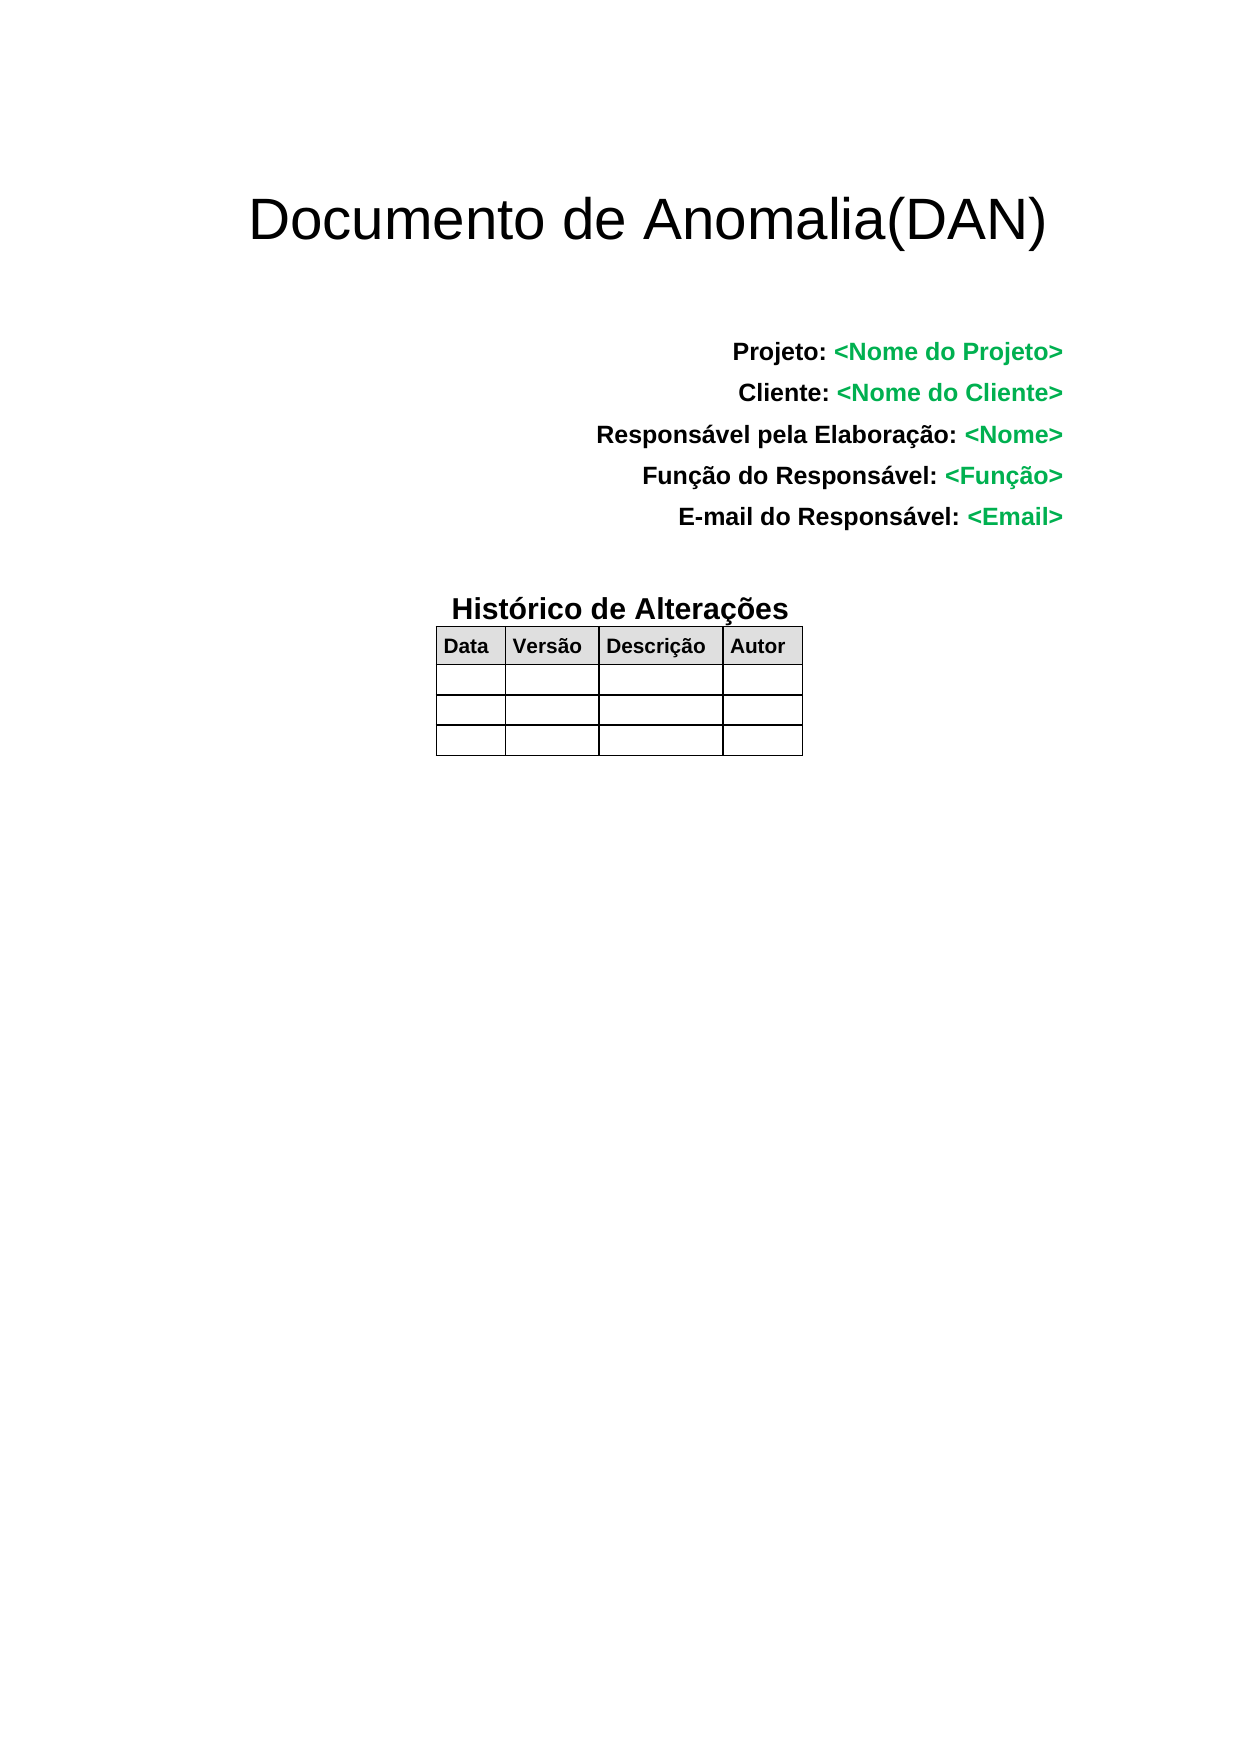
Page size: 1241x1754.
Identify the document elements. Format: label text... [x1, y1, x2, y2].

text Responsável pela Elaboração: <Nome> [177, 420, 1063, 448]
table_cell [724, 726, 802, 755]
table_cell [600, 665, 722, 694]
text Cliente: <Nome do Cliente> [177, 378, 1063, 407]
table_cell [506, 726, 598, 755]
table_cell [437, 726, 505, 755]
table_cell [600, 726, 722, 755]
table_header Data [437, 627, 505, 664]
table_cell [437, 665, 505, 694]
table_cell [437, 696, 505, 724]
text Projeto: <Nome do Projeto> [177, 337, 1063, 366]
table_header Autor [724, 627, 802, 664]
table_cell [600, 696, 722, 724]
table_cell [506, 665, 598, 694]
text E-mail do Responsável: <Email> [177, 502, 1063, 531]
table_cell [506, 696, 598, 724]
text Função do Responsável: <Função> [177, 461, 1063, 490]
text Documento de Anomalia(DAN) [177, 185, 1119, 252]
table_header Descrição [600, 627, 722, 664]
table_header Versão [506, 627, 598, 664]
text Histórico de Alterações [177, 591, 1063, 626]
table_cell [724, 665, 802, 694]
table_cell [724, 696, 802, 724]
